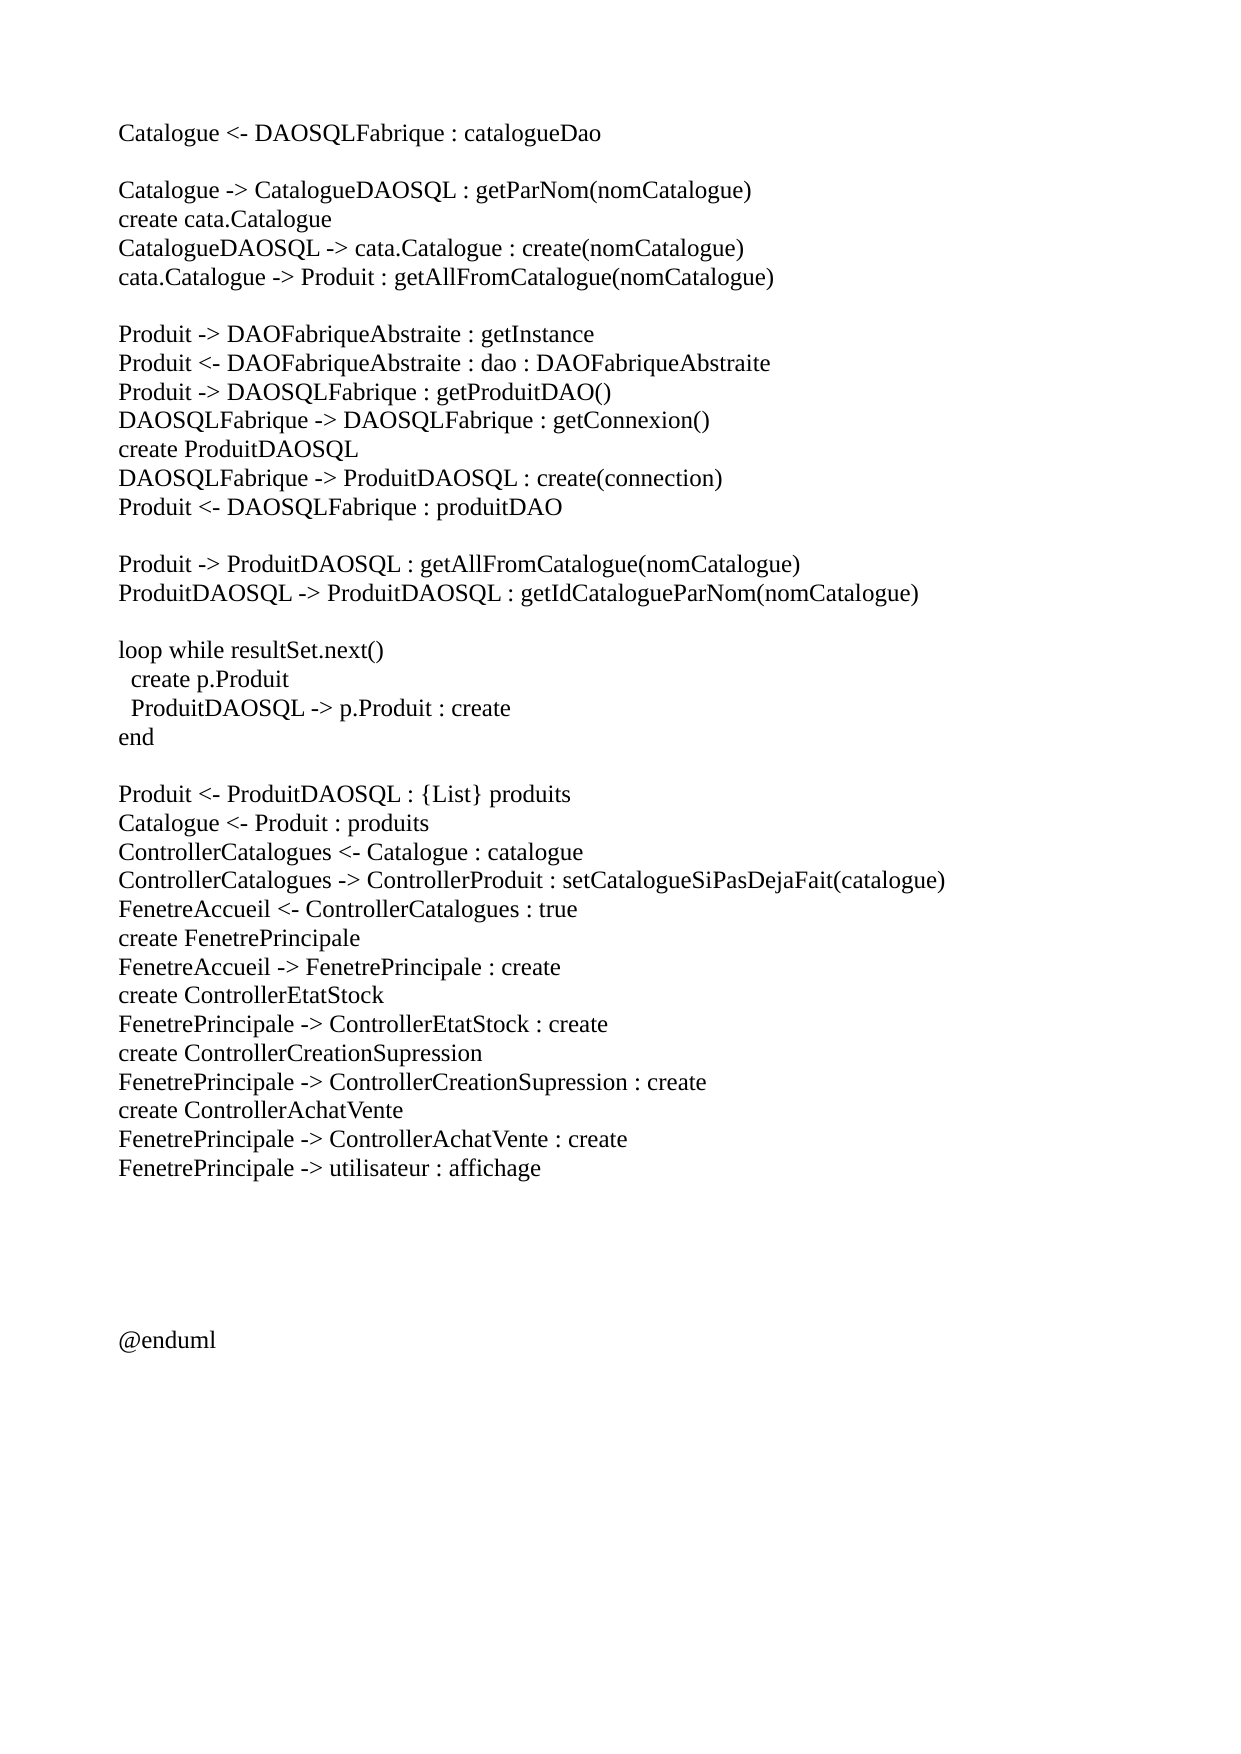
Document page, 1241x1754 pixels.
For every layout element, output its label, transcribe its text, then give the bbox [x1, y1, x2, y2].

text create ControllerAchatVente [118, 1096, 1122, 1124]
text Catalogue <- DAOSQLFabrique : catalogueDao [118, 118, 1122, 147]
text Produit -> DAOSQLFabrique : getProduitDAO() [118, 377, 1122, 406]
text ControllerCatalogues -> ControllerProduit : setCatalogueSiPasDejaFait(catalogue) [118, 866, 1122, 894]
text create ControllerEtatStock [118, 981, 1122, 1009]
text create ProduitDAOSQL [118, 434, 1122, 463]
text create cata.Catalogue [118, 204, 1122, 233]
text Produit <- DAOFabriqueAbstraite : dao : DAOFabriqueAbstraite [118, 348, 1122, 377]
text Produit <- DAOSQLFabrique : produitDAO [118, 492, 1122, 521]
text FenetreAccueil <- ControllerCatalogues : true [118, 894, 1122, 923]
text Produit -> DAOFabriqueAbstraite : getInstance [118, 319, 1122, 348]
text DAOSQLFabrique -> DAOSQLFabrique : getConnexion() [118, 406, 1122, 434]
text ProduitDAOSQL -> p.Produit : create [118, 693, 1122, 722]
text create ControllerCreationSupression [118, 1038, 1122, 1067]
text FenetrePrincipale -> ControllerAchatVente : create [118, 1124, 1122, 1153]
text ProduitDAOSQL -> ProduitDAOSQL : getIdCatalogueParNom(nomCatalogue) [118, 578, 1122, 607]
text Catalogue -> CatalogueDAOSQL : getParNom(nomCatalogue) [118, 176, 1122, 204]
text Produit -> ProduitDAOSQL : getAllFromCatalogue(nomCatalogue) [118, 549, 1122, 578]
text @enduml [118, 1326, 1122, 1354]
text FenetrePrincipale -> ControllerCreationSupression : create [118, 1067, 1122, 1096]
text FenetrePrincipale -> utilisateur : affichage [118, 1153, 1122, 1182]
text end [118, 722, 1122, 751]
text create FenetrePrincipale [118, 923, 1122, 952]
text ControllerCatalogues <- Catalogue : catalogue [118, 837, 1122, 866]
text FenetrePrincipale -> ControllerEtatStock : create [118, 1009, 1122, 1038]
text Catalogue <- Produit : produits [118, 808, 1122, 837]
text create p.Produit [118, 664, 1122, 693]
text CatalogueDAOSQL -> cata.Catalogue : create(nomCatalogue) [118, 233, 1122, 262]
text loop while resultSet.next() [118, 636, 1122, 664]
text cata.Catalogue -> Produit : getAllFromCatalogue(nomCatalogue) [118, 262, 1122, 291]
text FenetreAccueil -> FenetrePrincipale : create [118, 952, 1122, 981]
text DAOSQLFabrique -> ProduitDAOSQL : create(connection) [118, 463, 1122, 492]
text Produit <- ProduitDAOSQL : {List} produits [118, 779, 1122, 808]
